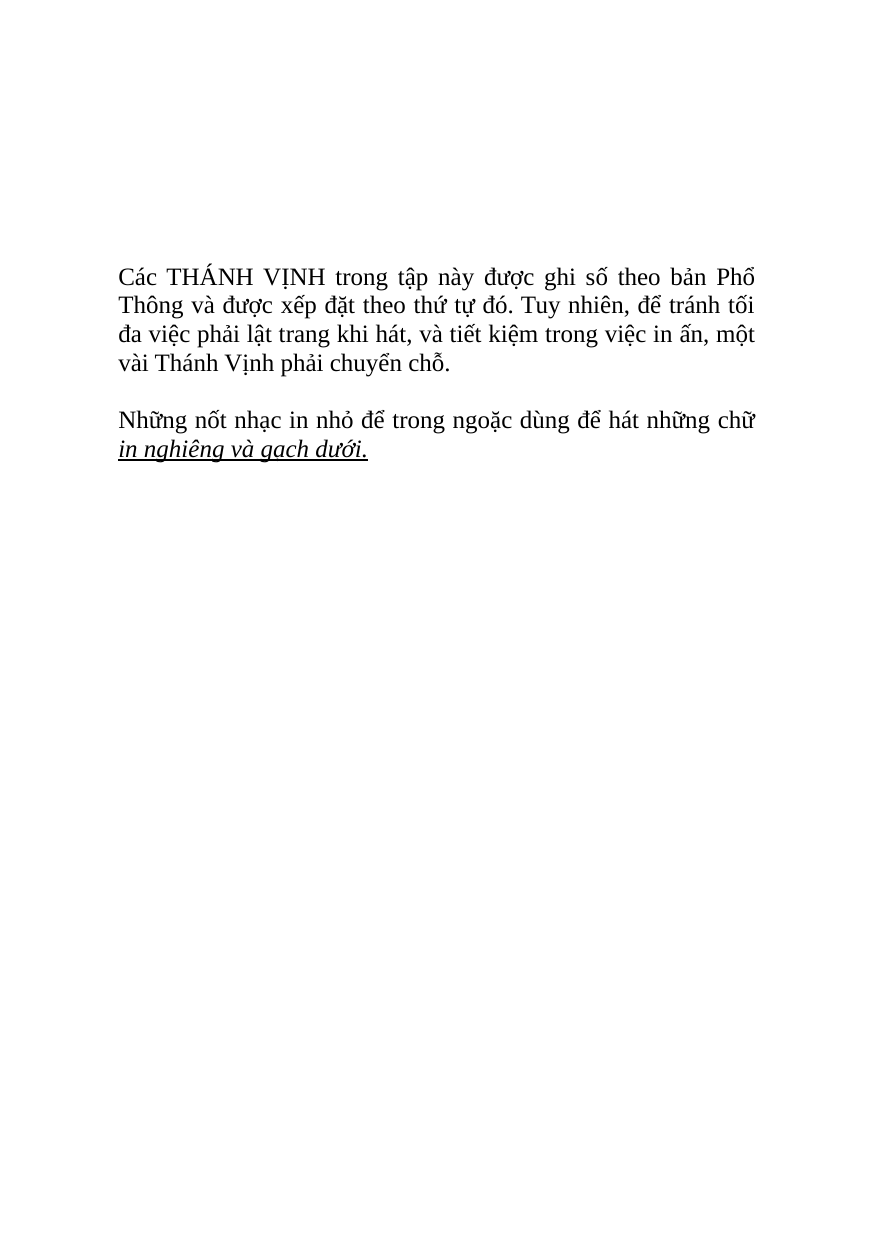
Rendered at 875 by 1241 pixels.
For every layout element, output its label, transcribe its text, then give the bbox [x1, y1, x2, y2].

text Những nốt nhạc in nhỏ để trong ngoặc dùng để hát những chữ in nghiêng và gạch dưới. [118, 406, 756, 463]
text Các THÁNH VỊNH trong tập này được ghi số theo bản Phổ Thông và được xếp đặt theo thứ tự đó. Tuy nhiên, để tránh tối đa việc phải lật trang khi hát, và tiết kiệm trong việc in ấn, một vài Thánh Vịnh phải chuyển chỗ. [118, 262, 756, 377]
